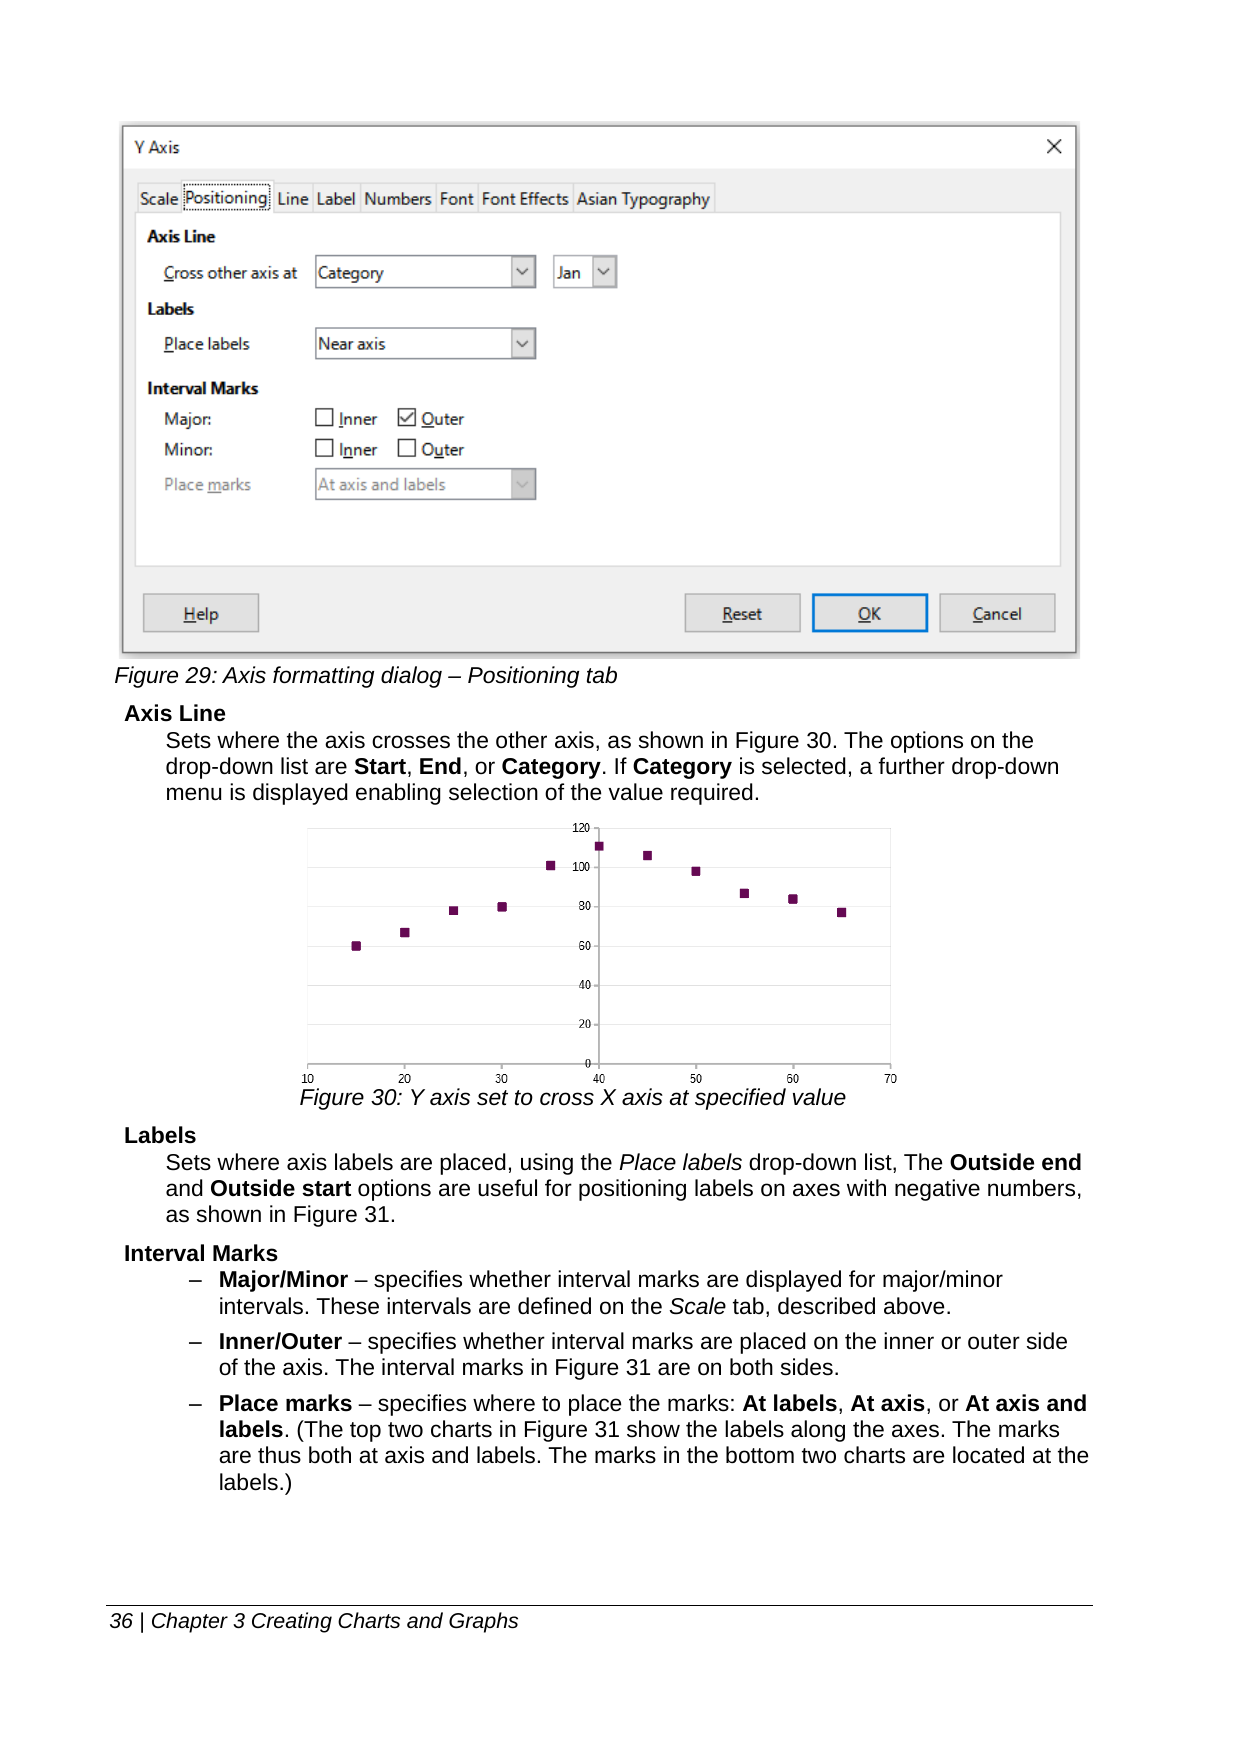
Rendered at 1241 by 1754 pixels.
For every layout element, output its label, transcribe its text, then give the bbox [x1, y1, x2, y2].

text Sets where the axis crosses the other axis, as shown in Figure 30. The options on the drop-down list are Start, End, or Category. If Category is selected, a further drop-down menu is displayed enabling selection of the value required. [165, 727, 1093, 806]
list Inner/Outer – specifies whether interval marks are placed on the inner or outer side of the axis. The interval marks in Figure 31 are on both sides. [189, 1328, 1093, 1381]
text Figure 29: Axis formatting dialog – Positioning tab [114, 118, 1085, 688]
list Major/Minor – specifies whether interval marks are displayed for major/minor intervals. These intervals are defined on the Scale tab, described above. [189, 1266, 1093, 1319]
text Sets where axis labels are placed, using the Place labels drop-down list, The Outside end and Outside start options are useful for positioning labels on axes with negative numbers, as shown in Figure 31. [165, 1148, 1093, 1227]
text Interval Marks [124, 1240, 1093, 1266]
text Axis Line [124, 700, 1093, 727]
picture [118, 121, 1081, 659]
picture [299, 818, 900, 1084]
text Labels [124, 1122, 1093, 1148]
text Figure 30: Y axis set to cross X axis at specified value [299, 1084, 899, 1110]
list Place marks – specifies where to place the marks: At labels, At axis, or At axis and labels. (The top two charts in Figure 31 show the labels along the axes. The marks are thus both at axis and labels. The marks in the bottom two charts are located at the labels.) [189, 1389, 1093, 1495]
